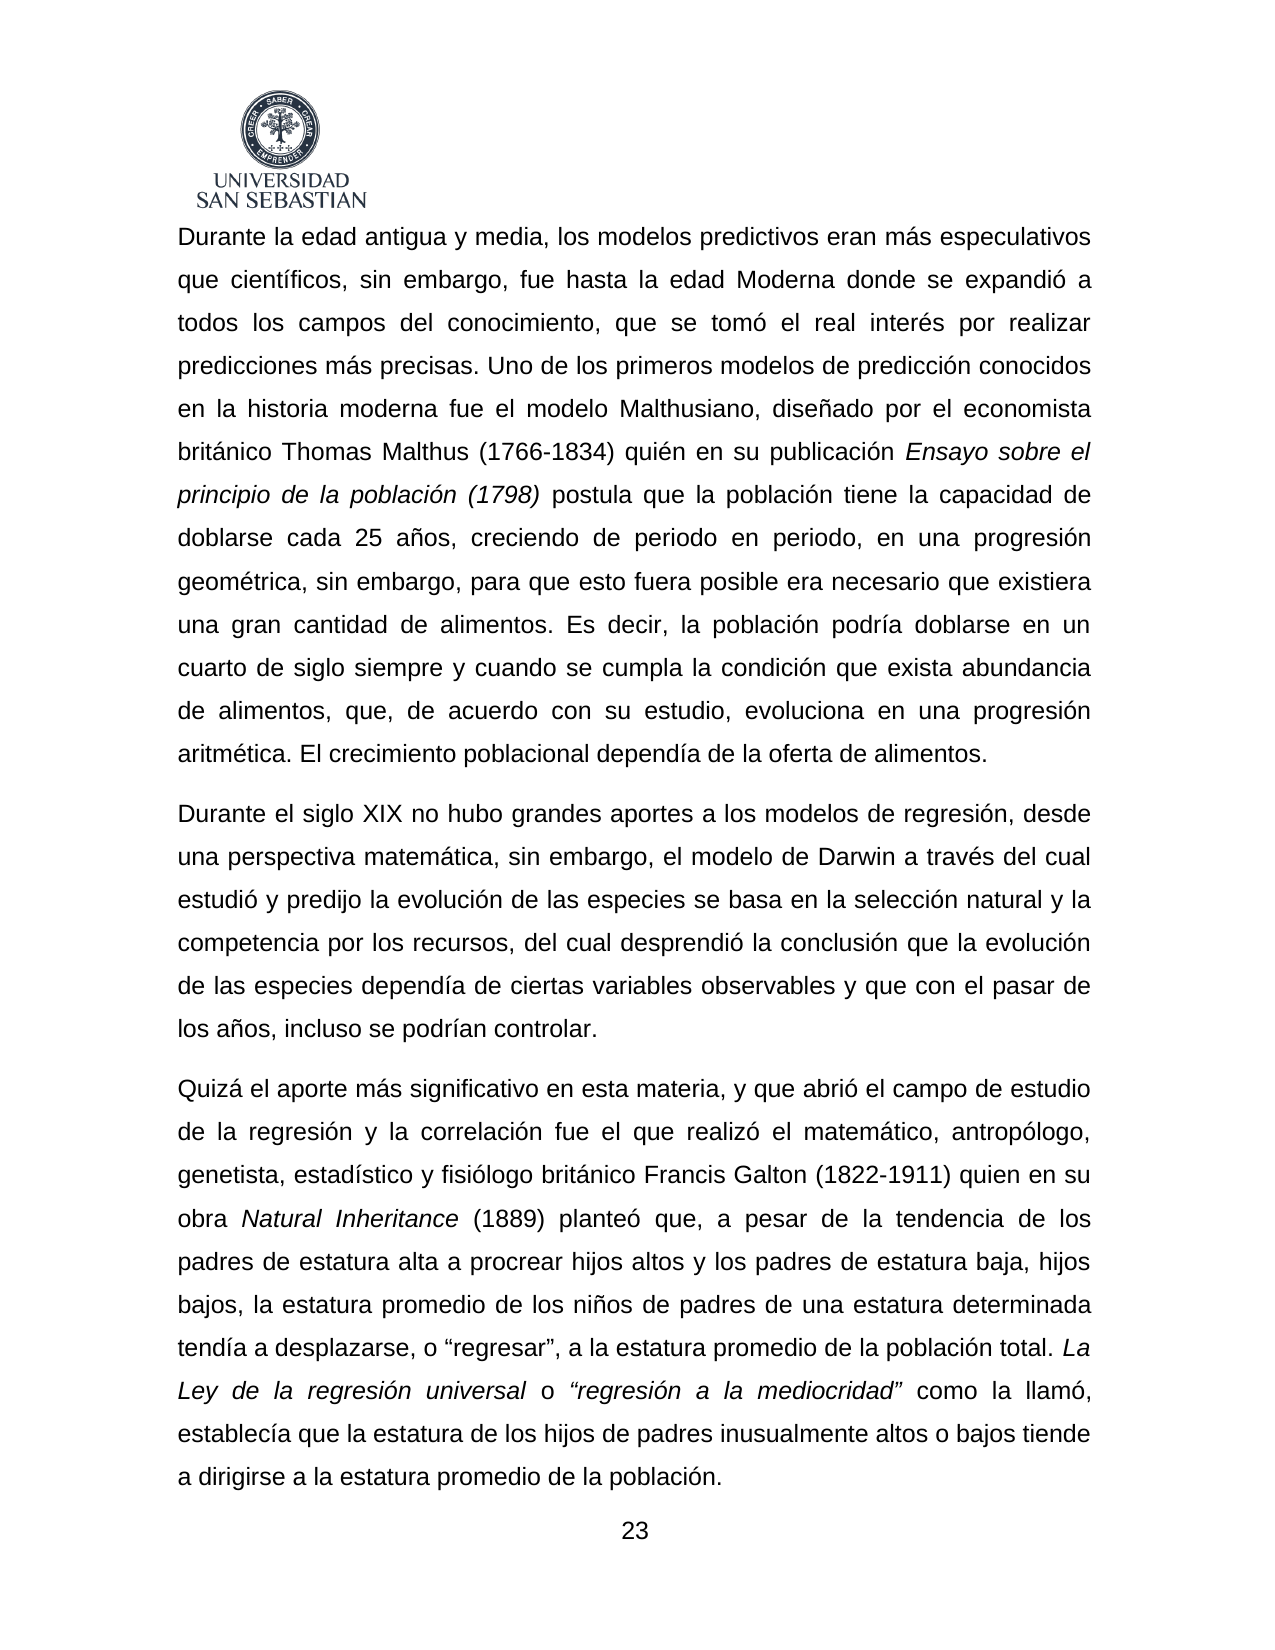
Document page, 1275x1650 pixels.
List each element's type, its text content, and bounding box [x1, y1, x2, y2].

text Durante la edad antigua y media, los modelos predictivos eran más especulativos que científicos, sin embargo, fue hasta la edad Moderna donde se expandió a todos los campos del conocimiento, que se tomó el real interés por realizar predicciones más precisas. Uno de los primeros modelos de predicción conocidos en la historia moderna fue el modelo Malthusiano, diseñado por el economista británico Thomas Malthus (1766-1834) quién en su publicación Ensayo sobre el principio de la población (1798) postula que la población tiene la capacidad de doblarse cada 25 años, creciendo de periodo en periodo, en una progresión geométrica, sin embargo, para que esto fuera posible era necesario que existiera una gran cantidad de alimentos. Es decir, la población podría doblarse en un cuarto de siglo siempre y cuando se cumpla la condición que exista abundancia de alimentos, que, de acuerdo con su estudio, evoluciona en una progresión aritmética. El crecimiento poblacional dependía de la oferta de alimentos. [177, 222, 1093, 768]
picture [177, 76, 387, 222]
text Quizá el aporte más significativo en esta materia, y que abrió el campo de estudio de la regresión y la correlación fue el que realizó el matemático, antropólogo, genetista, estadístico y fisiólogo británico Francis Galton (1822-1911) quien en su obra Natural Inheritance (1889) planteó que, a pesar de la tendencia de los padres de estatura alta a procrear hijos altos y los padres de estatura baja, hijos bajos, la estatura promedio de los niños de padres de una estatura determinada tendía a desplazarse, o “regresar”, a la estatura promedio de la población total. La Ley de la regresión universal o “regresión a la mediocridad” como la llamó, establecía que la estatura de los hijos de padres inusualmente altos o bajos tiende a dirigirse a la estatura promedio de la población. [177, 1074, 1093, 1491]
text Durante el siglo XIX no hubo grandes aportes a los modelos de regresión, desde una perspectiva matemática, sin embargo, el modelo de Darwin a través del cual estudió y predijo la evolución de las especies se basa en la selección natural y la competencia por los recursos, del cual desprendió la conclusión que la evolución de las especies dependía de ciertas variables observables y que con el pasar de los años, incluso se podrían controlar. [177, 799, 1093, 1043]
